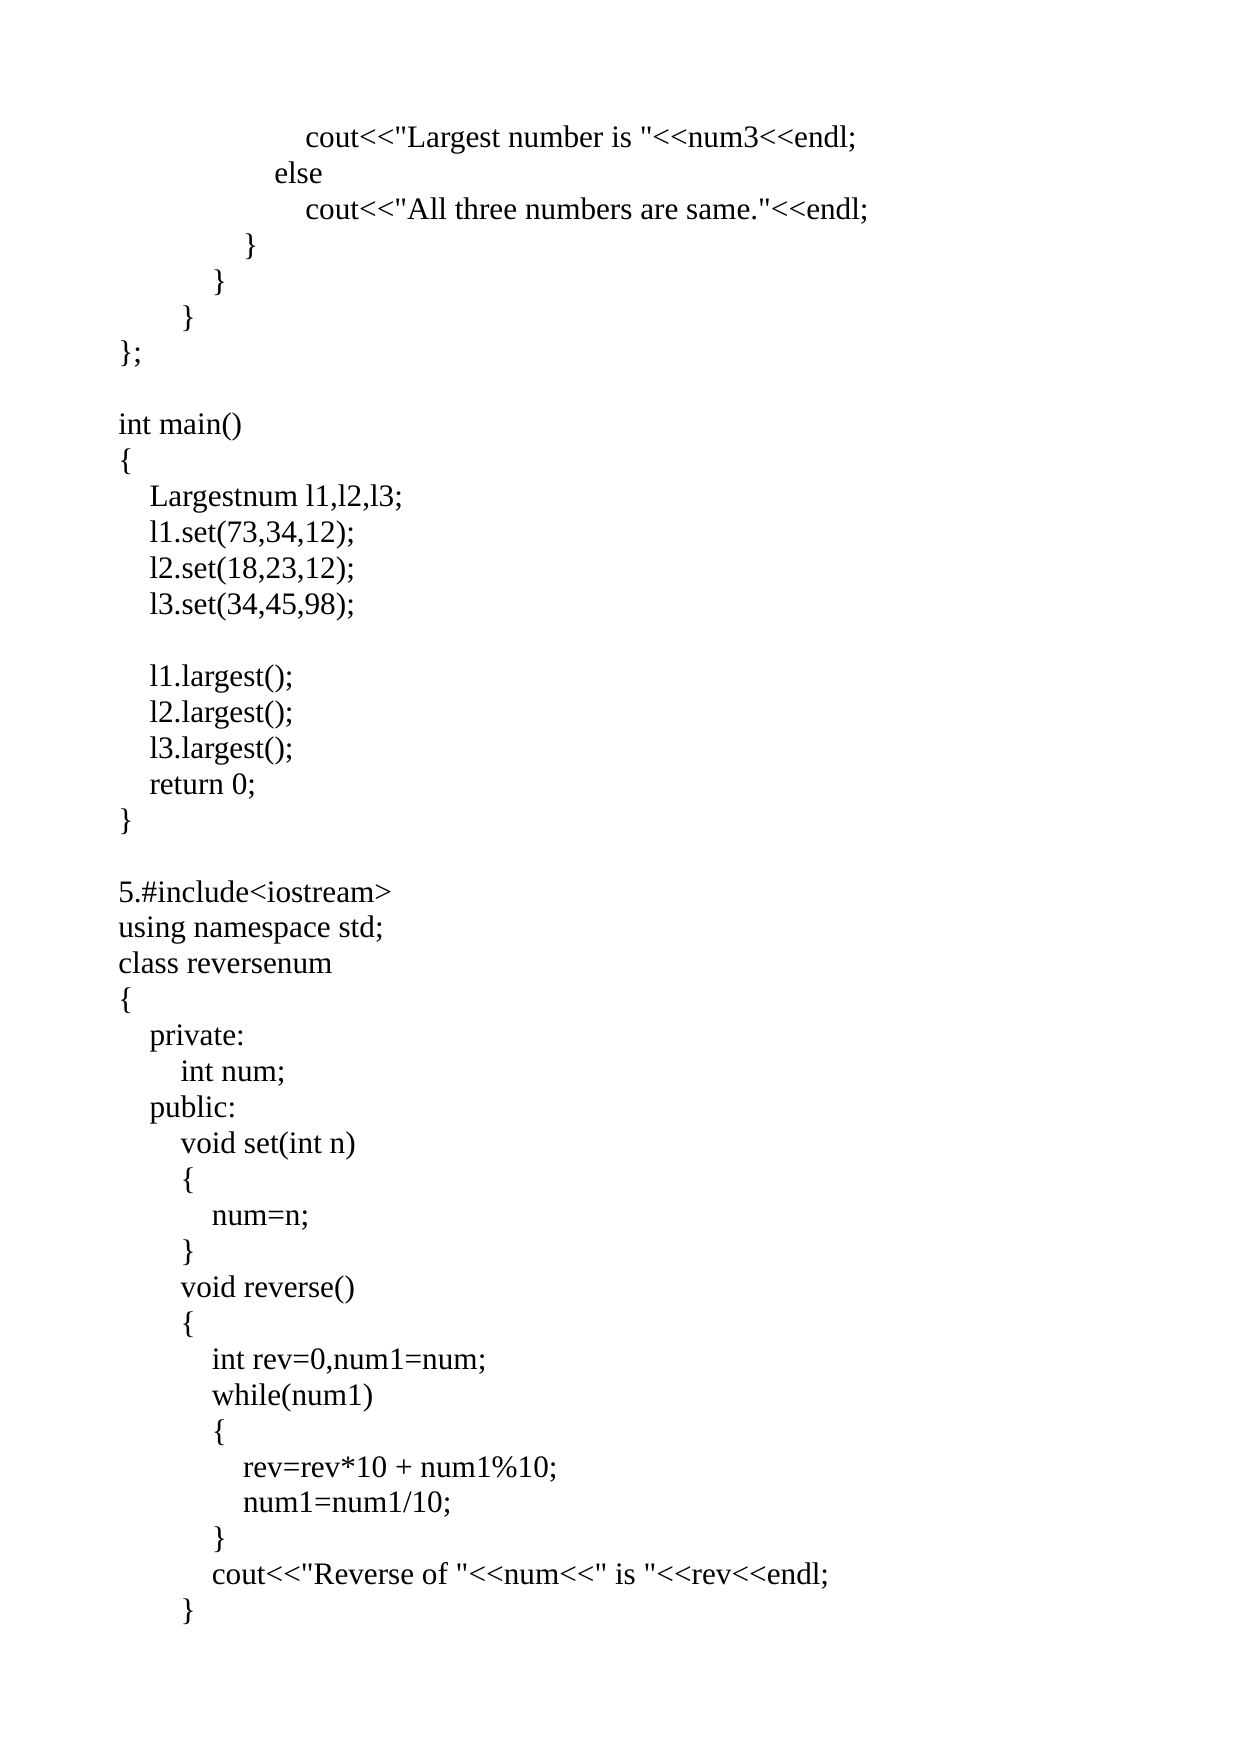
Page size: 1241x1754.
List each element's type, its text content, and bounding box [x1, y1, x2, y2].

text { [118, 1412, 1122, 1448]
text } [118, 801, 1122, 837]
text l1.set(73,34,12); [118, 513, 1122, 549]
text int num; [118, 1052, 1122, 1088]
text cout<<"All three numbers are same."<<endl; [118, 190, 1122, 226]
text { [118, 981, 1122, 1017]
text Largestnum l1,l2,l3; [118, 477, 1122, 513]
text void reverse() [118, 1268, 1122, 1304]
text num=n; [118, 1196, 1122, 1232]
text l2.largest(); [118, 693, 1122, 729]
text l3.largest(); [118, 729, 1122, 765]
text } [118, 298, 1122, 334]
text } [118, 1520, 1122, 1556]
text rev=rev*10 + num1%10; [118, 1448, 1122, 1484]
text { [118, 1160, 1122, 1196]
text { [118, 442, 1122, 477]
text int main() [118, 406, 1122, 442]
text while(num1) [118, 1376, 1122, 1412]
text } [118, 262, 1122, 298]
text public: [118, 1088, 1122, 1124]
text l1.largest(); [118, 657, 1122, 693]
text else [118, 154, 1122, 190]
text l3.set(34,45,98); [118, 585, 1122, 621]
text } [118, 1232, 1122, 1268]
text } [118, 226, 1122, 262]
text private: [118, 1017, 1122, 1052]
text }; [118, 334, 1122, 370]
text l2.set(18,23,12); [118, 549, 1122, 585]
text void set(int n) [118, 1124, 1122, 1160]
text int rev=0,num1=num; [118, 1340, 1122, 1376]
text { [118, 1304, 1122, 1340]
text using namespace std; [118, 909, 1122, 945]
text return 0; [118, 765, 1122, 801]
text } [118, 1592, 1122, 1627]
text cout<<"Largest number is "<<num3<<endl; [118, 118, 1122, 154]
text 5.#include<iostream> [118, 873, 1122, 909]
text num1=num1/10; [118, 1484, 1122, 1520]
text cout<<"Reverse of "<<num<<" is "<<rev<<endl; [118, 1556, 1122, 1592]
text class reversenum [118, 945, 1122, 981]
